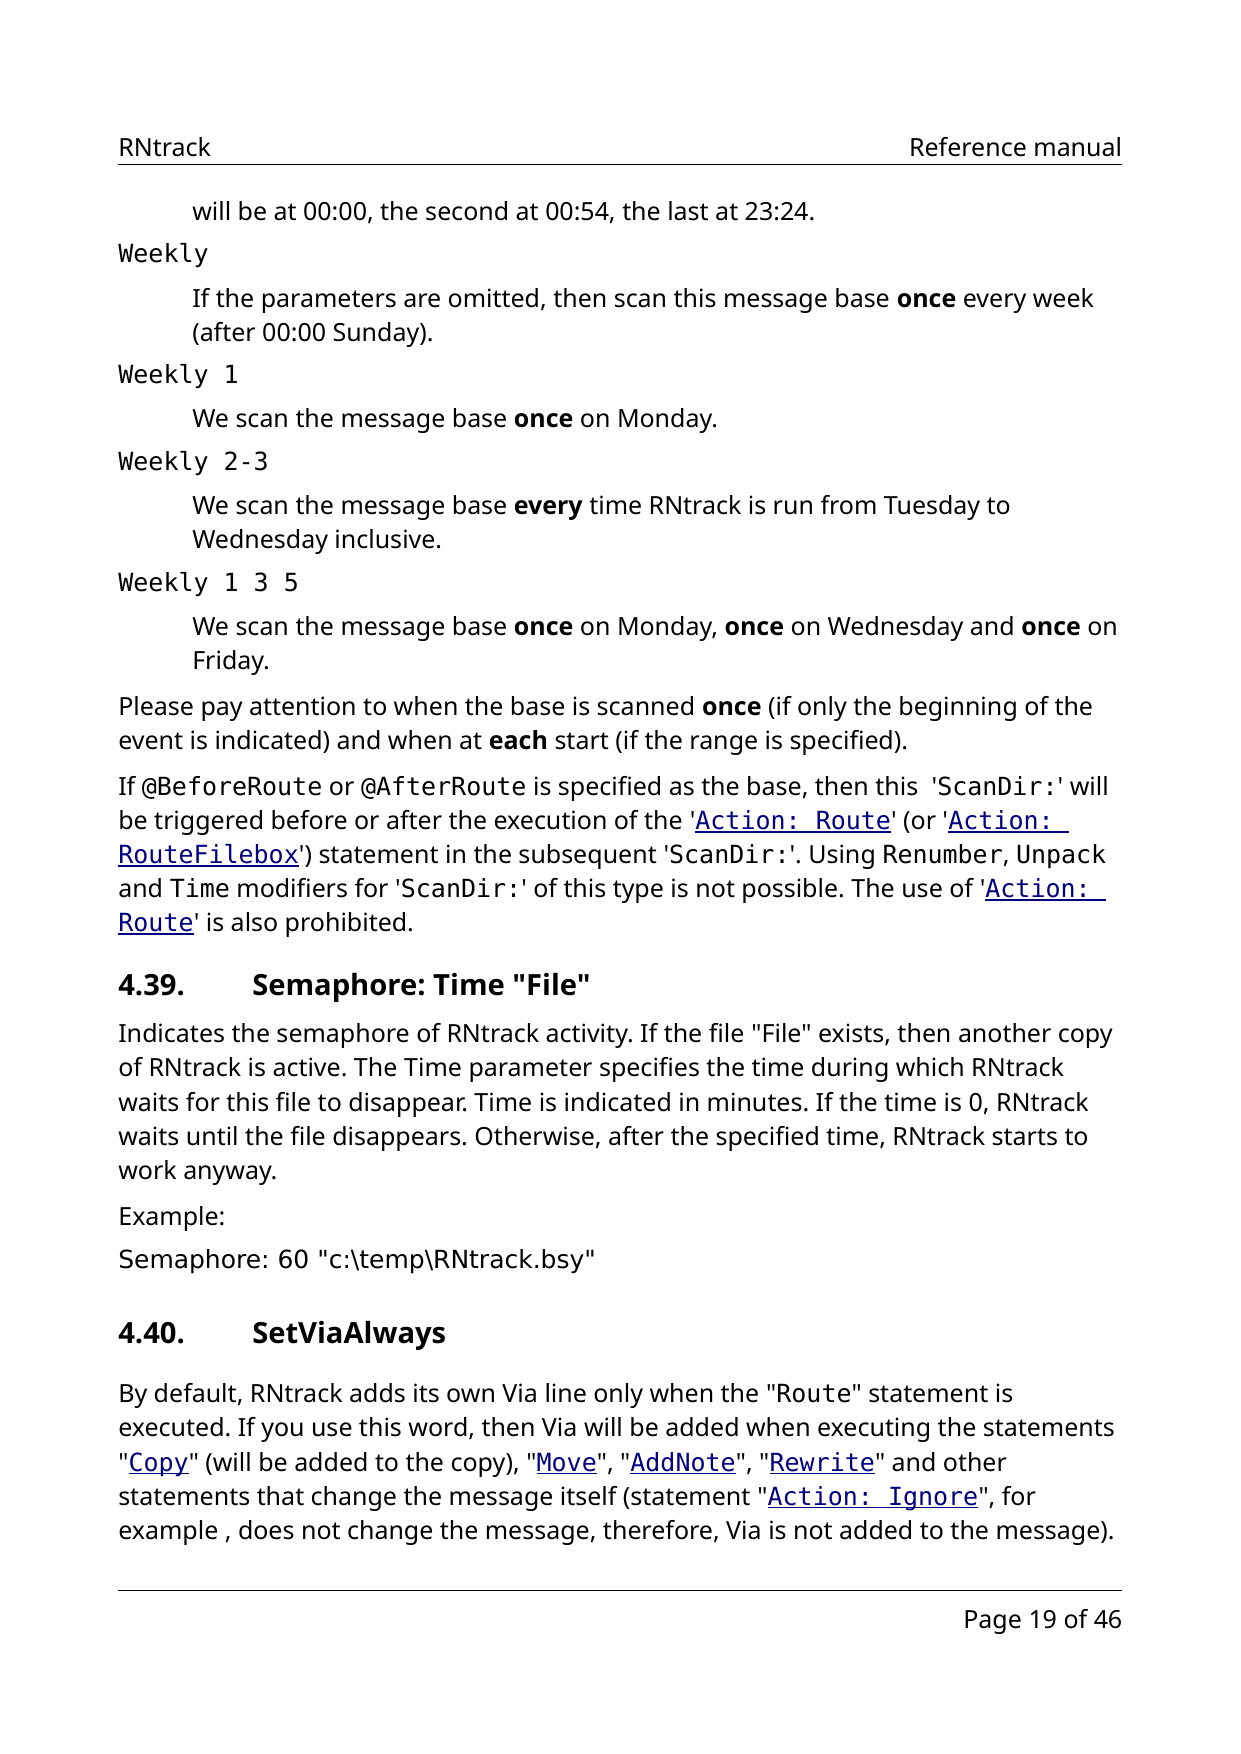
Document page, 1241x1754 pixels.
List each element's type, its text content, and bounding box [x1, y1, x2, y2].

text Weekly [118, 239, 1122, 268]
text Weekly 1 [118, 360, 1122, 389]
text By default, RNtrack adds its own Via line only when the "Route" statement is executed. If you use this word, then Via will be added when executing the statements "Copy" (will be added to the copy), "Move", "AddNote", "Rewrite" and other statements that change the message itself (statement "Action: Ignore", for example , does not change the message, therefore, Via is not added to the message). [118, 1376, 1122, 1546]
text We scan the message base once on Monday, once on Wednesday and once on Friday. [192, 609, 1122, 677]
text We scan the message base once on Monday. [192, 401, 1122, 435]
subtitle Semaphore: Time "File" [118, 964, 1122, 1003]
text Weekly 2-3 [118, 447, 1122, 476]
text Indicates the semaphore of RNtrack activity. If the file "File" exists, then another copy of RNtrack is active. The Time parameter specifies the time during which RNtrack waits for this file to disappear. Time is indicated in minutes. If the time is 0, RNtrack waits until the file disappears. Otherwise, after the specified time, RNtrack starts to work anyway. [118, 1016, 1122, 1186]
subtitle SetViaAlways [118, 1312, 1122, 1352]
text Please pay attention to when the base is scanned once (if only the beginning of the event is indicated) and when at each start (if the range is specified). [118, 689, 1122, 757]
text We scan the message base every time RNtrack is run from Tuesday to Wednesday inclusive. [192, 488, 1122, 556]
text will be at 00:00, the second at 00:54, the last at 23:24. [192, 193, 1122, 228]
text Example: [118, 1199, 1122, 1233]
text Weekly 1 3 5 [118, 568, 1122, 597]
text If @BeforeRoute or @AfterRoute is specified as the base, then this 'ScanDir:' will be triggered before or after the execution of the 'Action: Route' (or 'Action: RouteFilebox') statement in the subsequent 'ScanDir:'. Using Renumber, Unpack and Time modifiers for 'ScanDir:' of this type is not possible. The use of 'Action: Route' is also prohibited. [118, 768, 1122, 939]
text If the parameters are omitted, then scan this message base once every week (after 00:00 Sunday). [192, 280, 1122, 348]
text Semaphore: 60 "c:\temp\RNtrack.bsy" [118, 1245, 1122, 1274]
